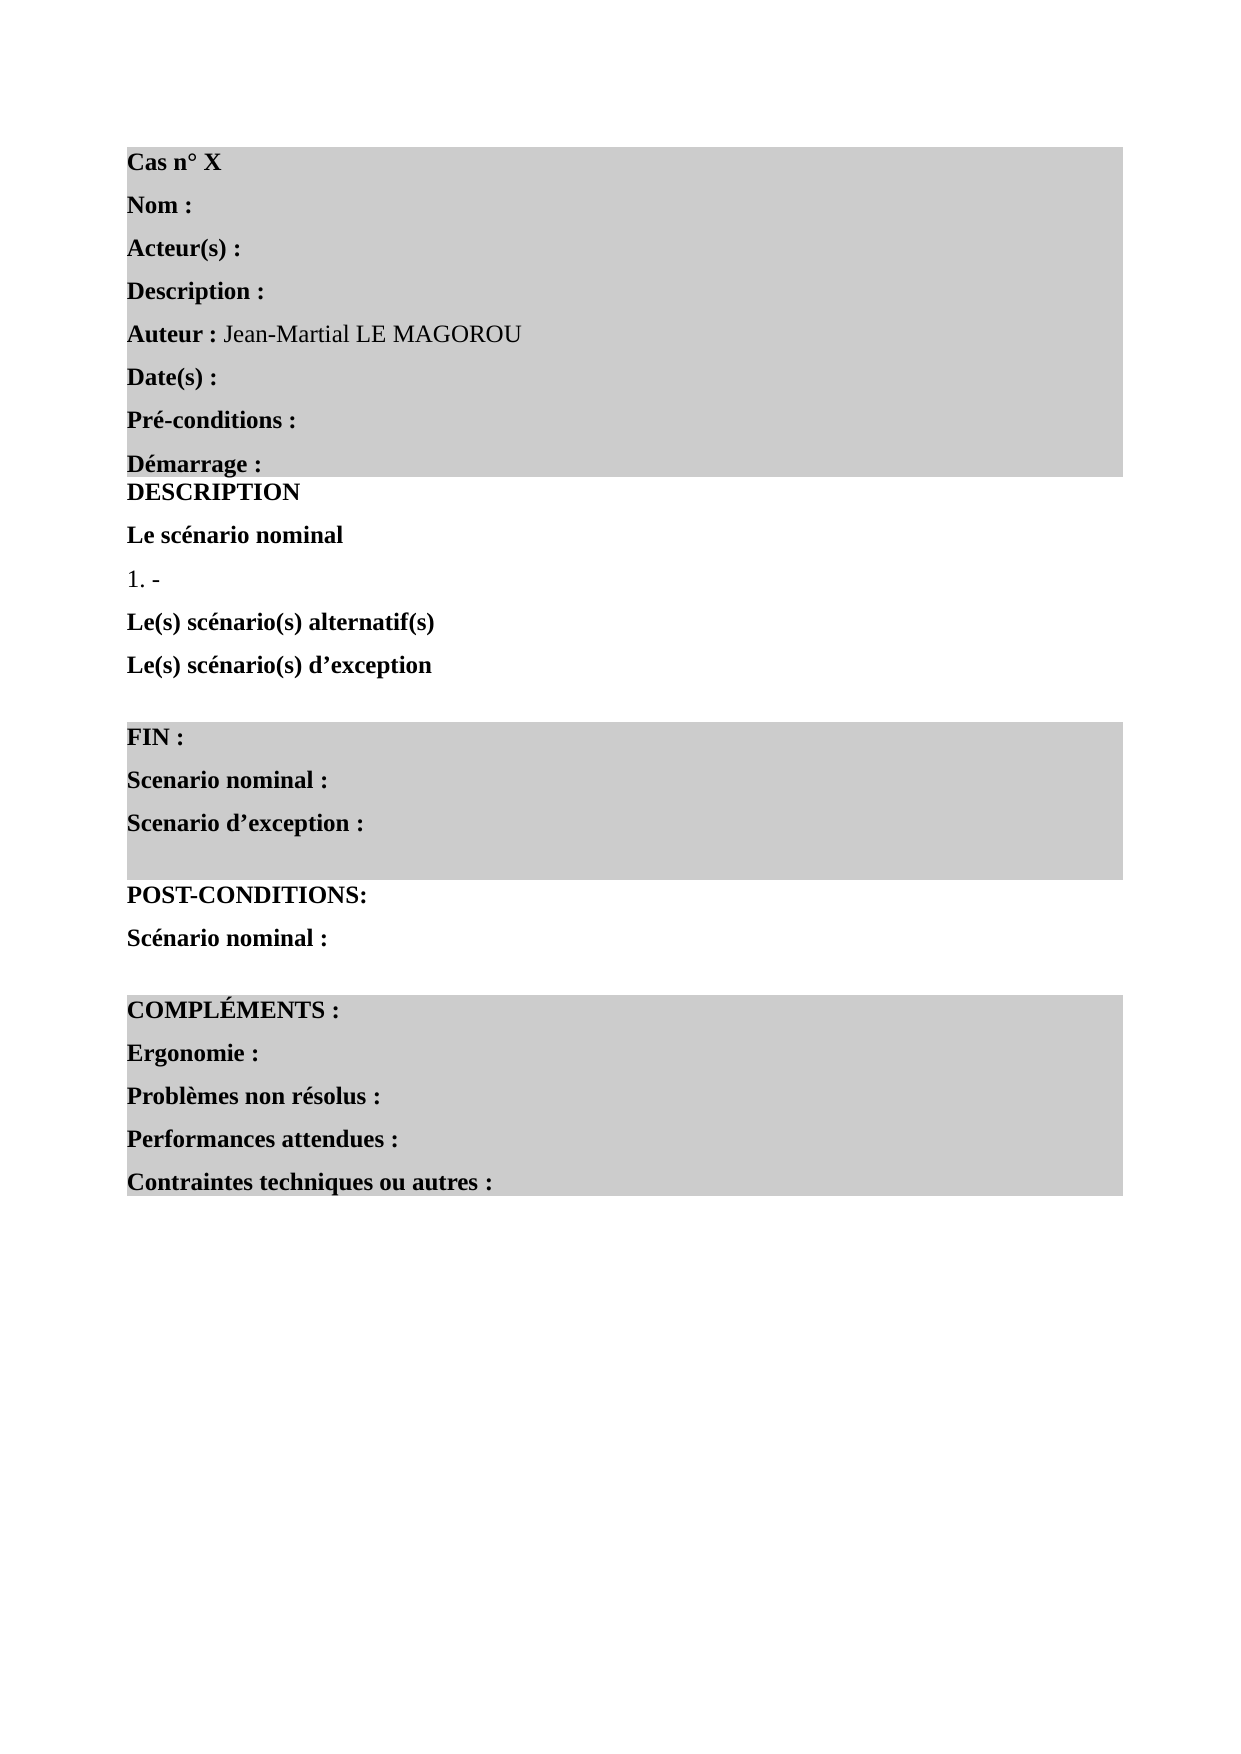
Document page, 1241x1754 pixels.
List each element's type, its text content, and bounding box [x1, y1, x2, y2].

table_cell COMPLÉMENTS : Ergonomie : Problèmes non résolus : Performances attendues : Contraintes techniques ou autres : [127, 995, 1123, 1196]
table_header Cas n° X Nom : Acteur(s) : Description : Auteur : Jean-Martial LE MAGOROU Date(s) : Pré-conditions : Démarrage : [127, 147, 1123, 477]
table_cell DESCRIPTION Le scénario nominal 1. - Le(s) scénario(s) alternatif(s) Le(s) scénario(s) d’exception [127, 478, 1123, 722]
table_cell FIN : Scenario nominal : Scenario d’exception : [127, 722, 1123, 880]
table_cell POST-CONDITIONS: Scénario nominal : [127, 880, 1123, 995]
